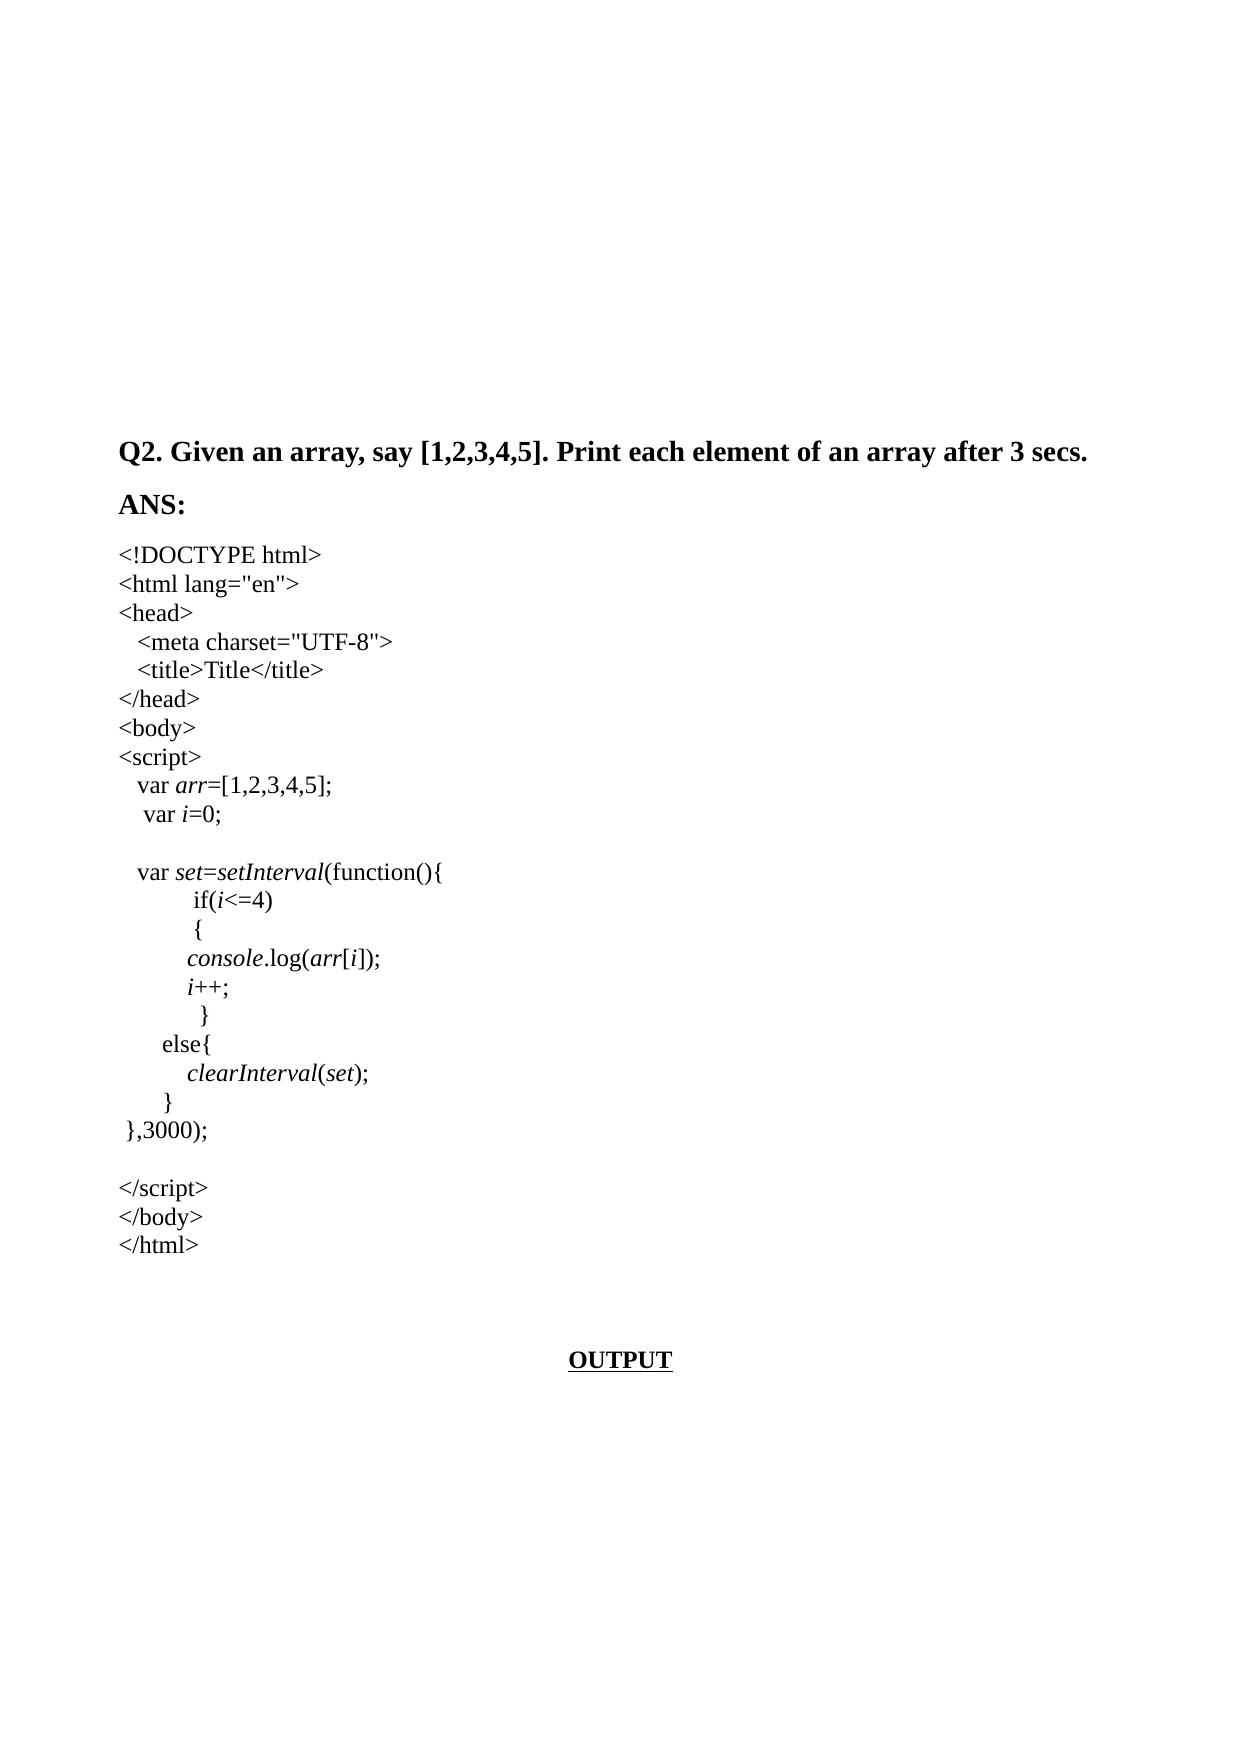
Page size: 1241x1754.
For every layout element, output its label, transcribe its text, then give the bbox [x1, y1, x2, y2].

text var arr=[1,2,3,4,5]; [118, 771, 1122, 799]
text } [118, 1001, 1122, 1029]
text if(i<=4) [118, 886, 1122, 914]
text i++; [118, 972, 1122, 1001]
text <meta charset="UTF-8"> [118, 627, 1122, 656]
text <body> [118, 713, 1122, 742]
text var set=setInterval(function(){ [118, 857, 1122, 886]
text </html> [118, 1231, 1122, 1259]
text <title>Title</title> [118, 656, 1122, 684]
text </head> [118, 684, 1122, 713]
text <!DOCTYPE html> [118, 541, 1122, 569]
text { [118, 914, 1122, 943]
text clearInterval(set); [118, 1058, 1122, 1087]
text } [118, 1087, 1122, 1116]
text <script> [118, 742, 1122, 771]
text </script> [118, 1173, 1122, 1202]
text <html lang="en"> [118, 569, 1122, 598]
text console.log(arr[i]); [118, 943, 1122, 972]
text },3000); [118, 1116, 1122, 1144]
text <head> [118, 598, 1122, 627]
text Q2. Given an array, say [1,2,3,4,5]. Print each element of an array after 3 secs. [118, 434, 1122, 468]
text var i=0; [118, 799, 1122, 828]
text else{ [118, 1029, 1122, 1058]
text OUTPUT [118, 1346, 1122, 1374]
text </body> [118, 1202, 1122, 1231]
text ANS: [118, 487, 1122, 521]
